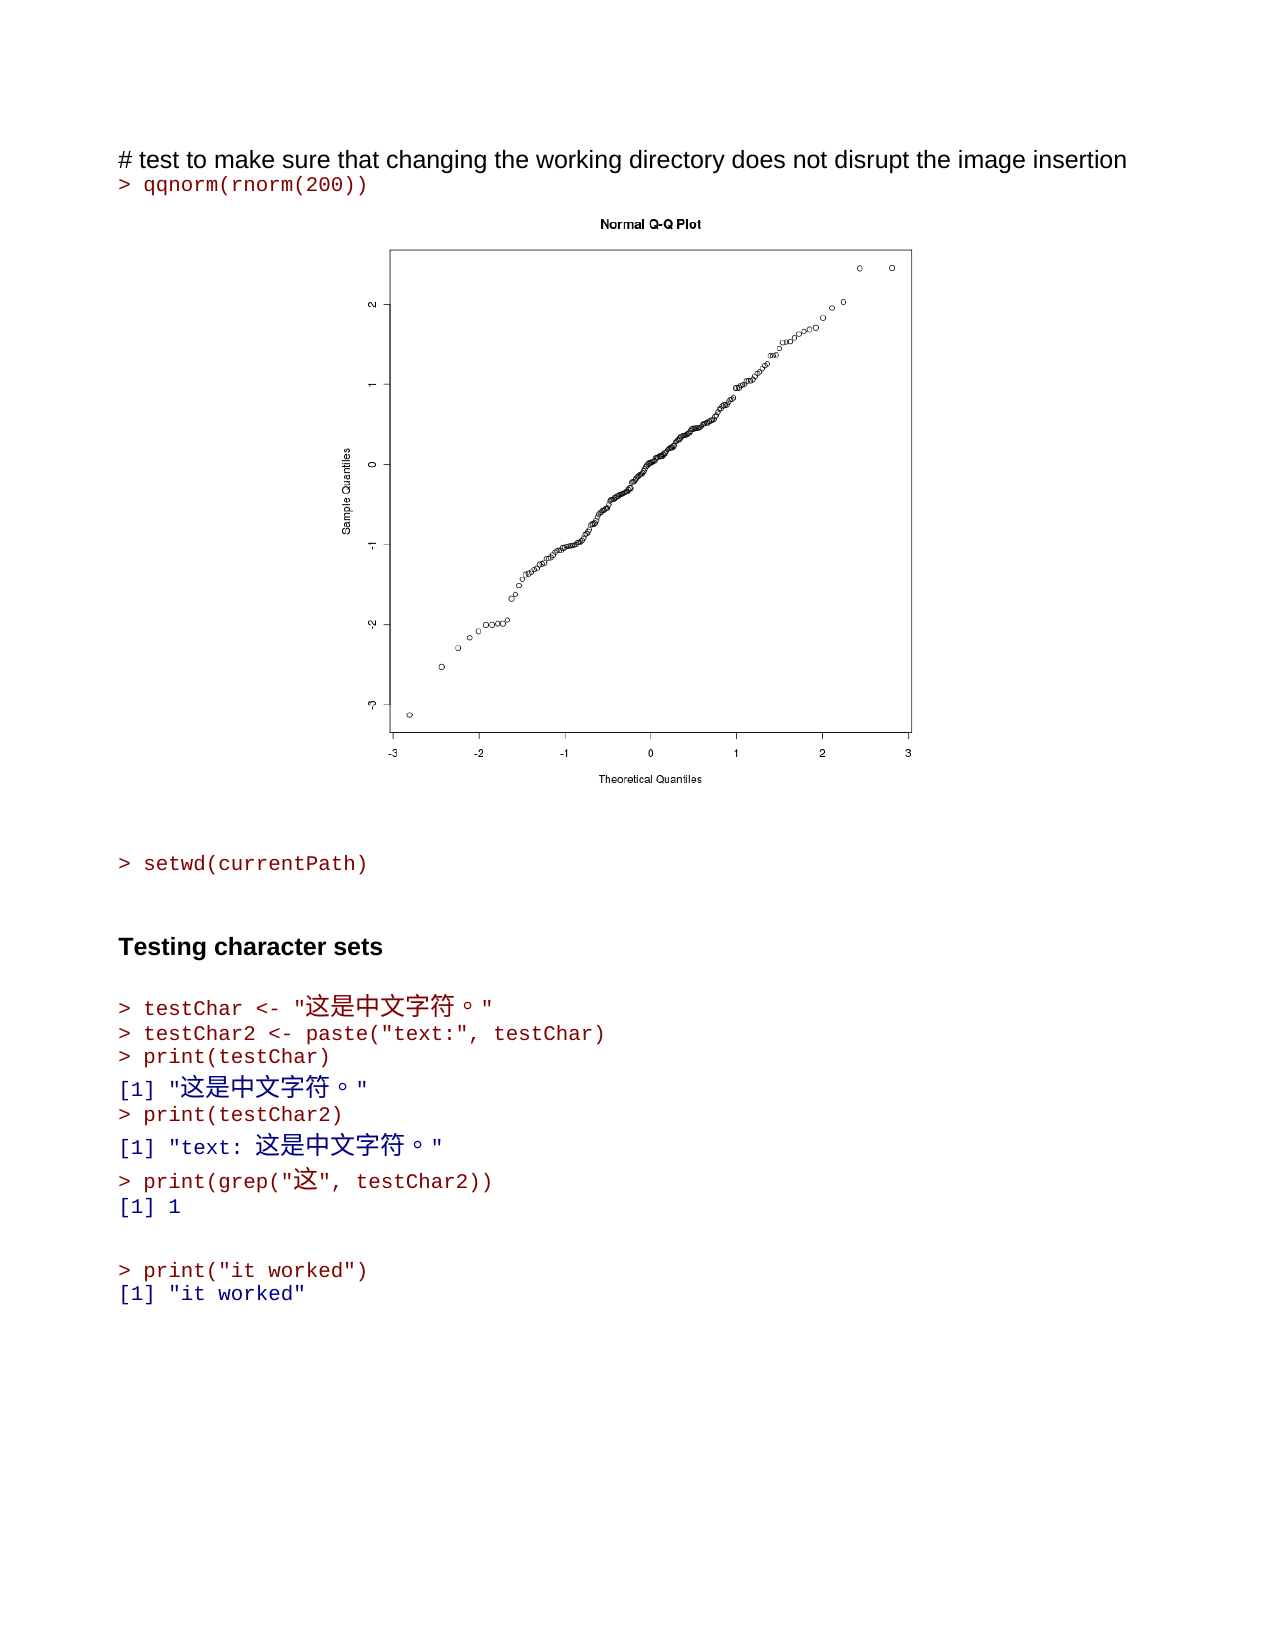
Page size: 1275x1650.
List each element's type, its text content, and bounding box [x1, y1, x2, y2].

picture [337, 197, 938, 798]
text Testing character sets [118, 933, 1157, 961]
text > print(testChar) [118, 1046, 1157, 1070]
text [1] "text: 这是中文字符。" [118, 1128, 1157, 1162]
text > print(testChar2) [118, 1104, 1157, 1128]
text > print(grep("这", testChar2)) [118, 1162, 1157, 1196]
text > setwd(currentPath) [118, 853, 1157, 877]
text > testChar <- "这是中文字符。" [118, 988, 1157, 1023]
text > testChar2 <- paste("text:", testChar) [118, 1023, 1157, 1046]
text [1] 1 [118, 1196, 1157, 1219]
text [1] "it worked" [118, 1283, 1157, 1307]
text > qqnorm(rnorm(200)) [118, 174, 1157, 198]
text > print("it worked") [118, 1260, 1157, 1283]
text # test to make sure that changing the working directory does not disrupt the image insertion [118, 146, 1157, 174]
text [1] "这是中文字符。" [118, 1070, 1157, 1104]
